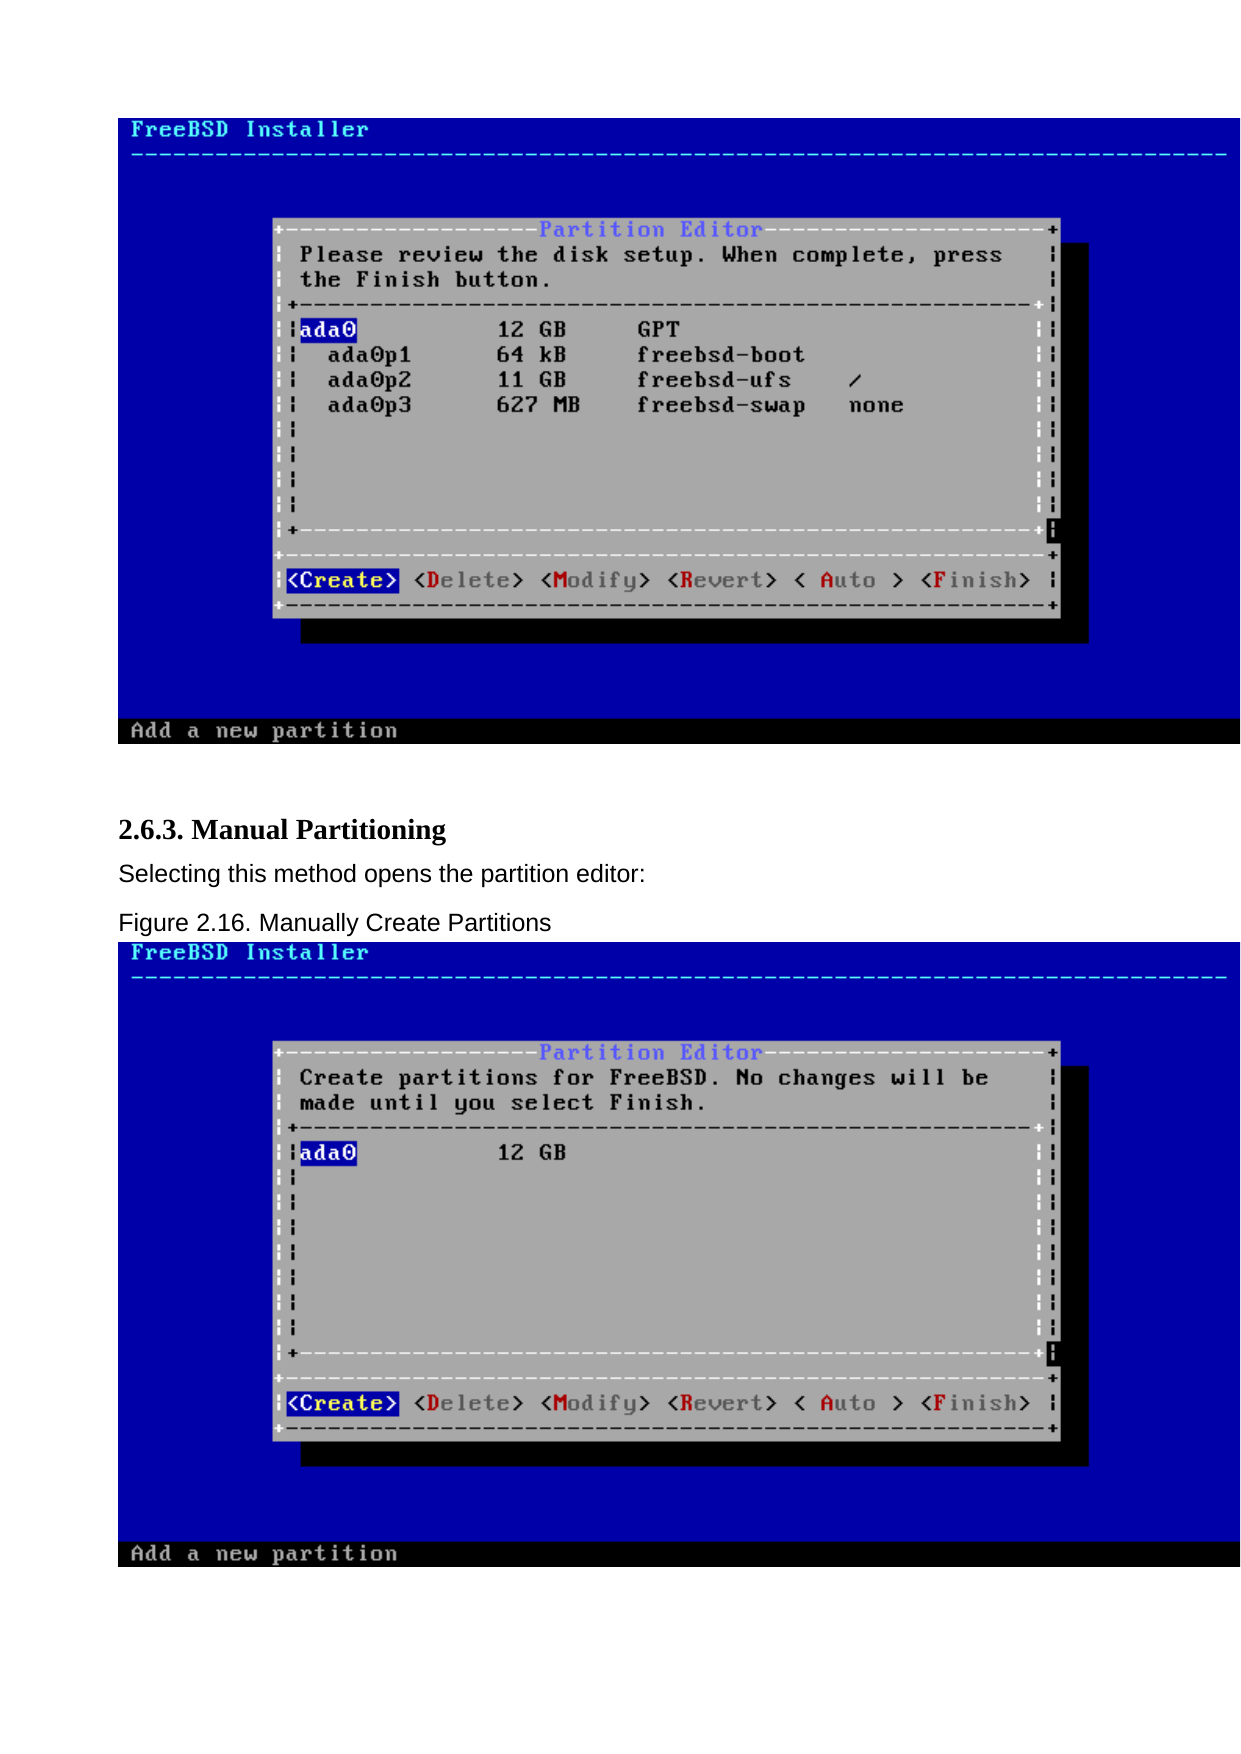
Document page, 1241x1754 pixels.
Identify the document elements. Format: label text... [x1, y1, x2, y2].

subtitle 2.6.3. Manual Partitioning [118, 812, 1122, 846]
picture [118, 942, 1241, 1567]
picture [118, 118, 1241, 744]
text Selecting this method opens the partition editor: [118, 858, 1122, 887]
text Figure 2.16. Manually Create Partitions [118, 908, 1122, 936]
